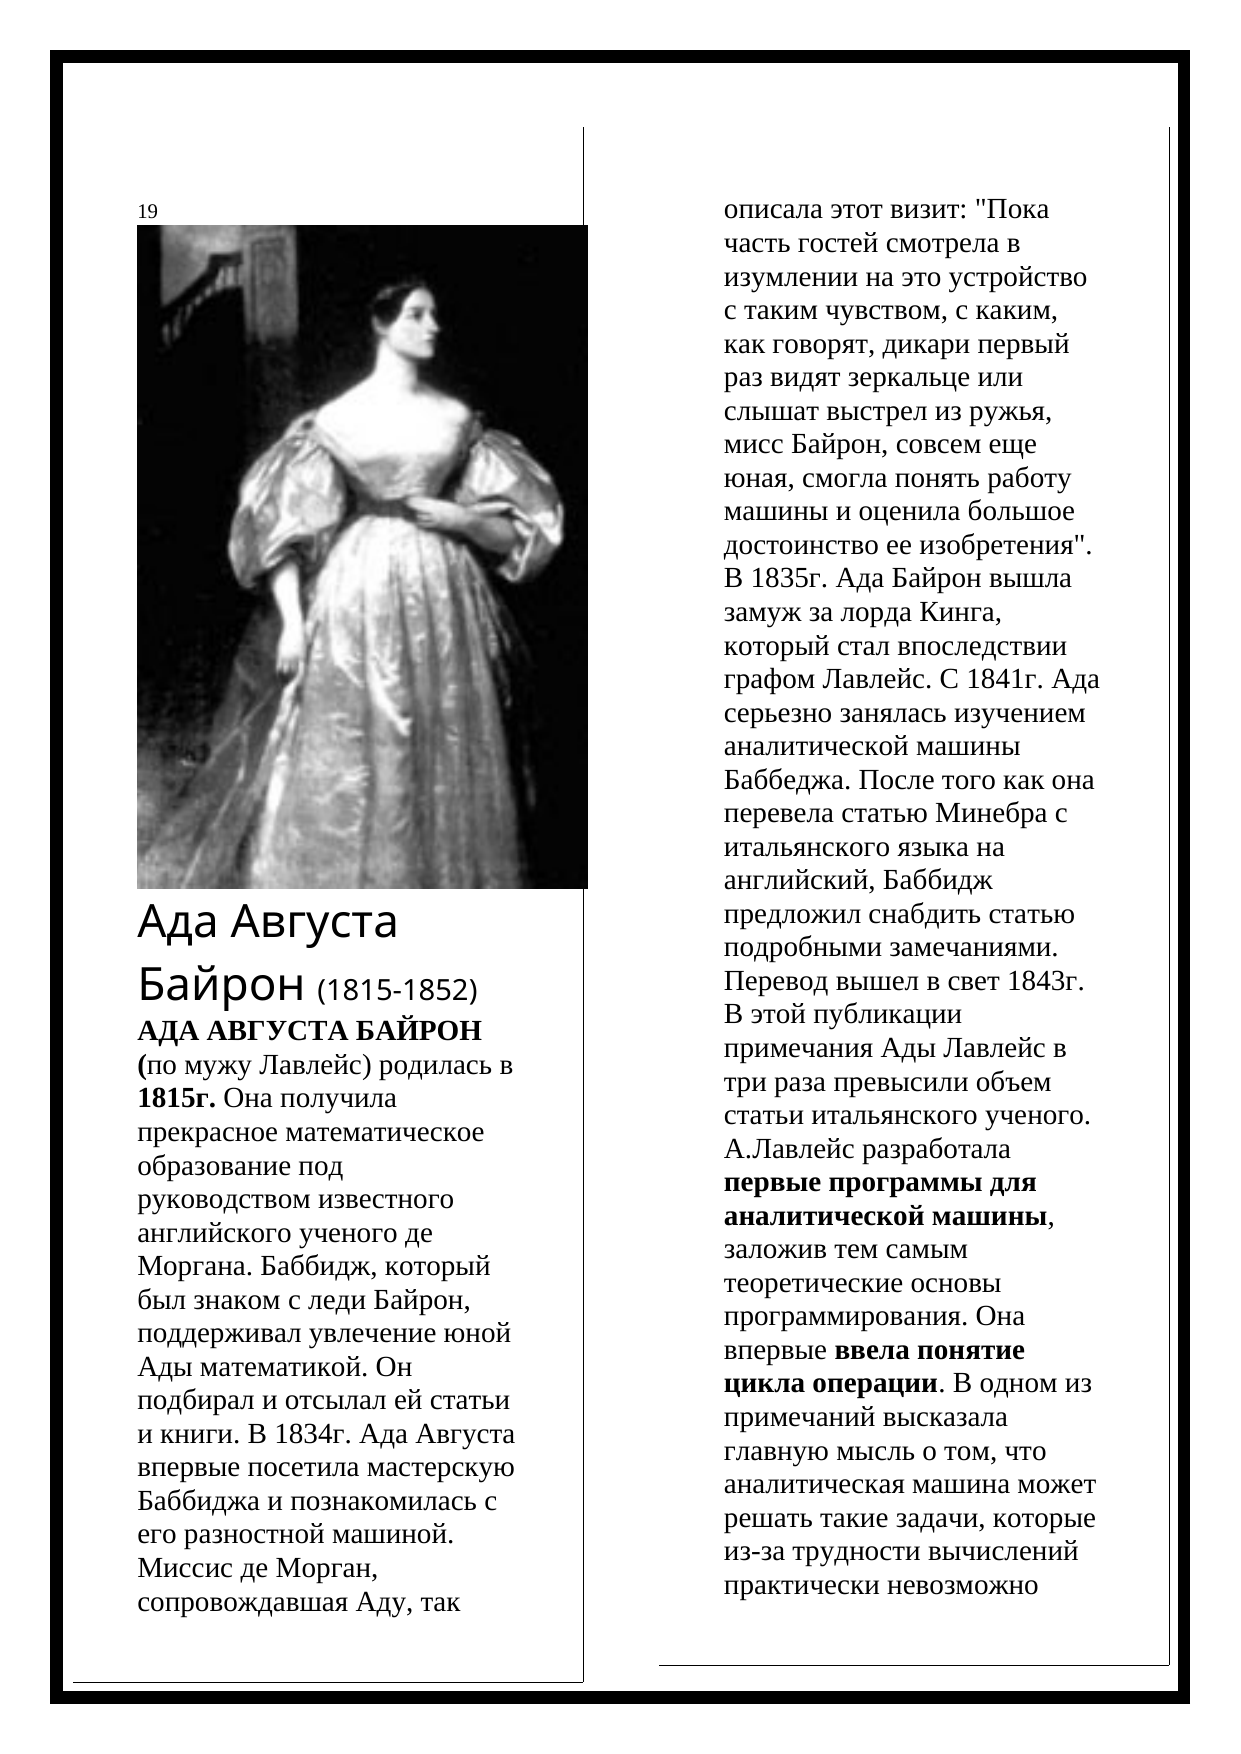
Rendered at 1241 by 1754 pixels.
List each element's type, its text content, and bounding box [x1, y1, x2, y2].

list Ада Августа Байрон (1815-1852) АДА АВГУСТА БАЙРОН (по мужу Лавлейс) родилась в 1815г. Она получила прекрасное математическое образование под руководством известного английского ученого де Моргана. Баббидж, который был знаком с леди Байрон, поддерживал увлечение юной Ады математикой. Он подбирал и отсылал ей статьи и книги. В 1834г. Ада Августа впервые посетила мастерскую Баббиджа и познакомилась с его разностной машиной. Миссис де Морган, сопровождавшая Аду, так [72, 127, 583, 1682]
list описала этот визит: "Пока часть гостей смотрела в изумлении на это устройство с таким чувством, с каким, как говорят, дикари первый раз видят зеркальце или слышат выстрел из ружья, мисс Байрон, совсем еще юная, смогла понять работу машины и оценила большое достоинство ее изобретения". В 1835г. Ада Байрон вышла замуж за лорда Кинга, который стал впоследствии графом Лавлейс. С 1841г. Ада серьезно занялась изучением аналитической машины Баббеджа. После того как она перевела статью Минебра с итальянского языка на английский, Баббидж предложил снабдить статью подробными замечаниями. Перевод вышел в свет 1843г. В этой публикации примечания Ады Лавлейс в три раза превысили объем статьи итальянского ученого. А.Лавлейс разработала первые программы для аналитической машины, заложив тем самым теоретические основы программирования. Она впервые ввела понятие цикла операции. В одном из примечаний высказала главную мысль о том, что аналитическая машина может решать такие задачи, которые из-за трудности вычислений практически невозможно [659, 127, 1169, 1665]
